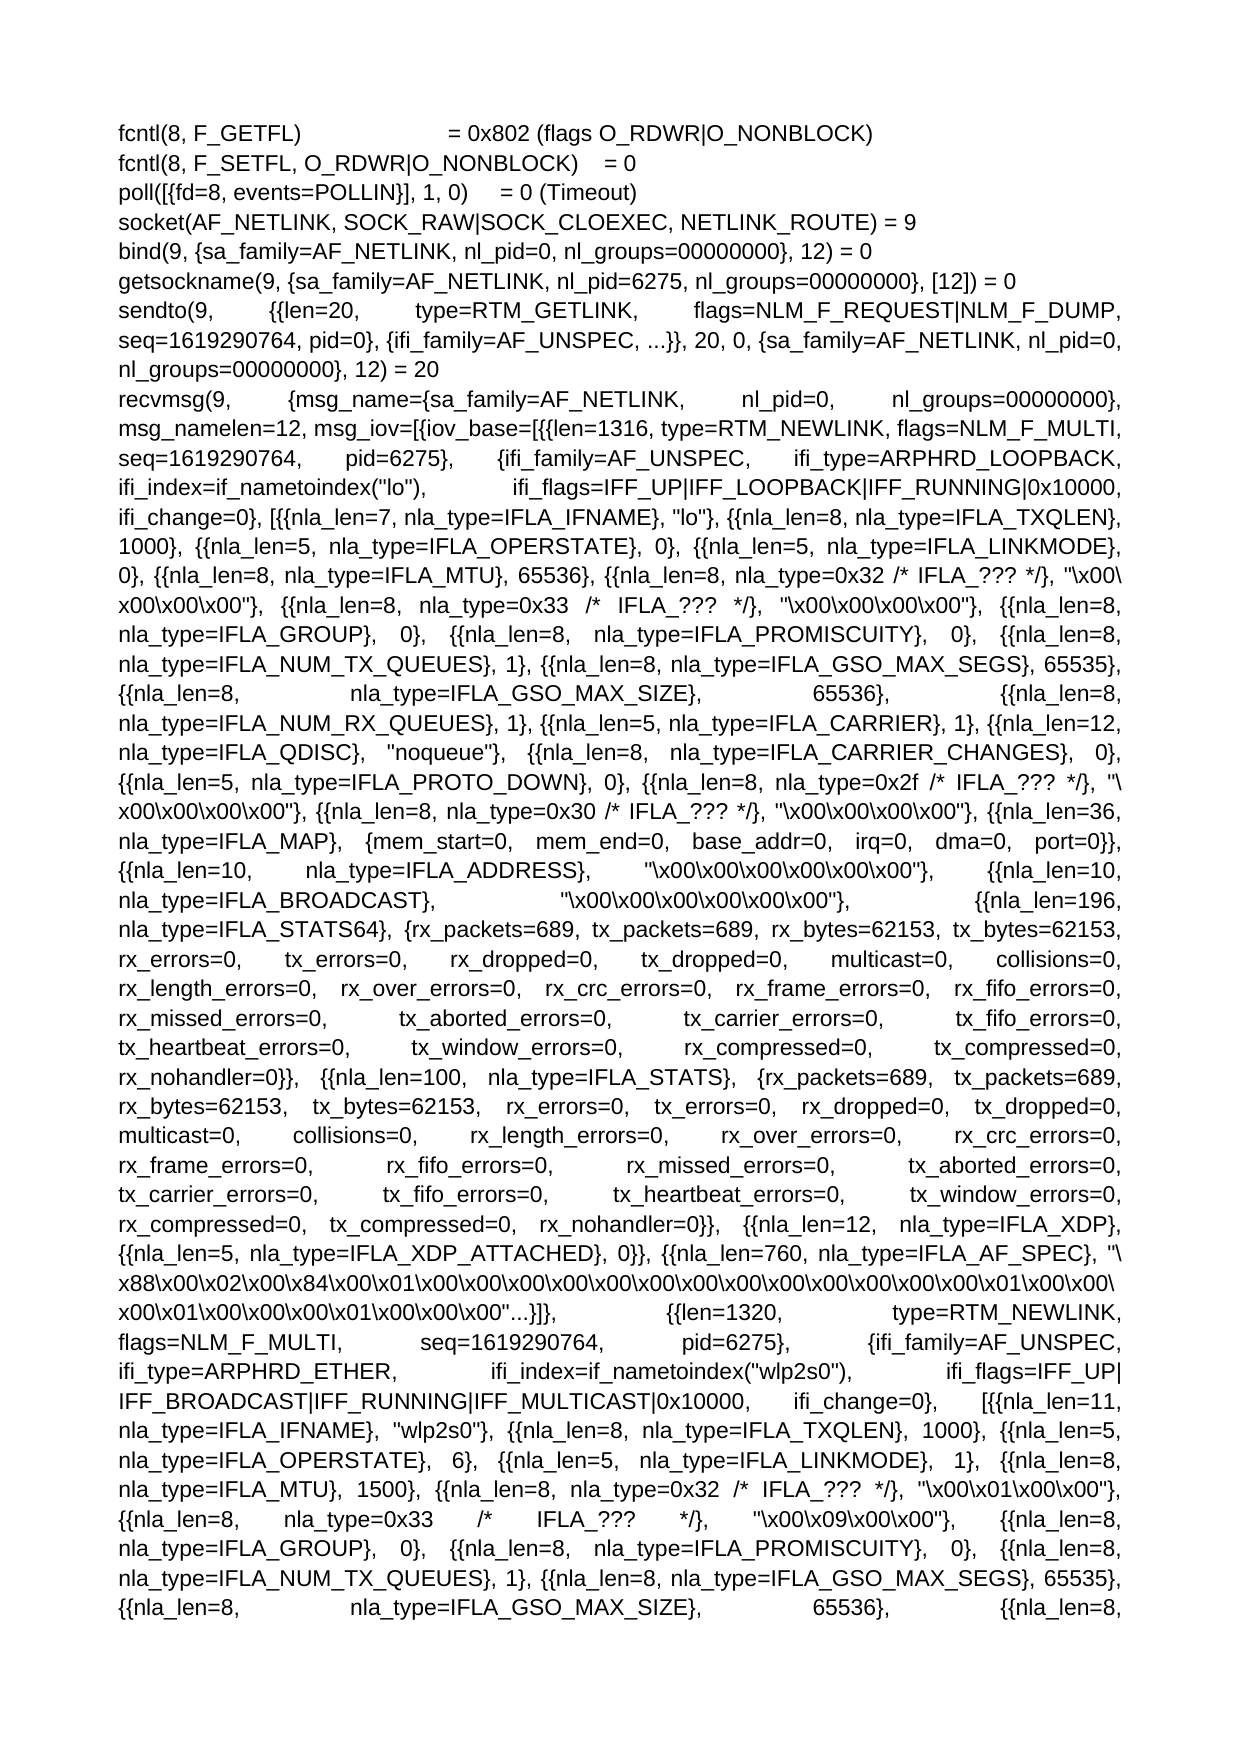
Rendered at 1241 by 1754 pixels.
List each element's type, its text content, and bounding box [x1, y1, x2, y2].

text getsockname(9, {sa_family=AF_NETLINK, nl_pid=6275, nl_groups=00000000}, [12]) = 0 [118, 266, 1122, 295]
text bind(9, {sa_family=AF_NETLINK, nl_pid=0, nl_groups=00000000}, 12) = 0 [118, 236, 1122, 266]
text fcntl(8, F_GETFL) = 0x802 (flags O_RDWR|O_NONBLOCK) [118, 118, 1122, 148]
text poll([{fd=8, events=POLLIN}], 1, 0) = 0 (Timeout) [118, 177, 1122, 207]
text sendto(9, {{len=20, type=RTM_GETLINK, flags=NLM_F_REQUEST|NLM_F_DUMP, seq=1619290764, pid=0}, {ifi_family=AF_UNSPEC, ...}}, 20, 0, {sa_family=AF_NETLINK, nl_pid=0, nl_groups=00000000}, 12) = 20 [118, 295, 1122, 383]
text recvmsg(9, {msg_name={sa_family=AF_NETLINK, nl_pid=0, nl_groups=00000000}, msg_namelen=12, msg_iov=[{iov_base=[{{len=1316, type=RTM_NEWLINK, flags=NLM_F_MULTI, seq=1619290764, pid=6275}, {ifi_family=AF_UNSPEC, ifi_type=ARPHRD_LOOPBACK, ifi_index=if_nametoindex("lo"), ifi_flags=IFF_UP|IFF_LOOPBACK|IFF_RUNNING|0x10000, ifi_change=0}, [{{nla_len=7, nla_type=IFLA_IFNAME}, "lo"}, {{nla_len=8, nla_type=IFLA_TXQLEN}, 1000}, {{nla_len=5, nla_type=IFLA_OPERSTATE}, 0}, {{nla_len=5, nla_type=IFLA_LINKMODE}, 0}, {{nla_len=8, nla_type=IFLA_MTU}, 65536}, {{nla_len=8, nla_type=0x32 /* IFLA_??? */}, "\x00\x00\x00\x00"}, {{nla_len=8, nla_type=0x33 /* IFLA_??? */}, "\x00\x00\x00\x00"}, {{nla_len=8, nla_type=IFLA_GROUP}, 0}, {{nla_len=8, nla_type=IFLA_PROMISCUITY}, 0}, {{nla_len=8, nla_type=IFLA_NUM_TX_QUEUES}, 1}, {{nla_len=8, nla_type=IFLA_GSO_MAX_SEGS}, 65535}, {{nla_len=8, nla_type=IFLA_GSO_MAX_SIZE}, 65536}, {{nla_len=8, nla_type=IFLA_NUM_RX_QUEUES}, 1}, {{nla_len=5, nla_type=IFLA_CARRIER}, 1}, {{nla_len=12, nla_type=IFLA_QDISC}, "noqueue"}, {{nla_len=8, nla_type=IFLA_CARRIER_CHANGES}, 0}, {{nla_len=5, nla_type=IFLA_PROTO_DOWN}, 0}, {{nla_len=8, nla_type=0x2f /* IFLA_??? */}, "\x00\x00\x00\x00"}, {{nla_len=8, nla_type=0x30 /* IFLA_??? */}, "\x00\x00\x00\x00"}, {{nla_len=36, nla_type=IFLA_MAP}, {mem_start=0, mem_end=0, base_addr=0, irq=0, dma=0, port=0}}, {{nla_len=10, nla_type=IFLA_ADDRESS}, "\x00\x00\x00\x00\x00\x00"}, {{nla_len=10, nla_type=IFLA_BROADCAST}, "\x00\x00\x00\x00\x00\x00"}, {{nla_len=196, nla_type=IFLA_STATS64}, {rx_packets=689, tx_packets=689, rx_bytes=62153, tx_bytes=62153, rx_errors=0, tx_errors=0, rx_dropped=0, tx_dropped=0, multicast=0, collisions=0, rx_length_errors=0, rx_over_errors=0, rx_crc_errors=0, rx_frame_errors=0, rx_fifo_errors=0, rx_missed_errors=0, tx_aborted_errors=0, tx_carrier_errors=0, tx_fifo_errors=0, tx_heartbeat_errors=0, tx_window_errors=0, rx_compressed=0, tx_compressed=0, rx_nohandler=0}}, {{nla_len=100, nla_type=IFLA_STATS}, {rx_packets=689, tx_packets=689, rx_bytes=62153, tx_bytes=62153, rx_errors=0, tx_errors=0, rx_dropped=0, tx_dropped=0, multicast=0, collisions=0, rx_length_errors=0, rx_over_errors=0, rx_crc_errors=0, rx_frame_errors=0, rx_fifo_errors=0, rx_missed_errors=0, tx_aborted_errors=0, tx_carrier_errors=0, tx_fifo_errors=0, tx_heartbeat_errors=0, tx_window_errors=0, rx_compressed=0, tx_compressed=0, rx_nohandler=0}}, {{nla_len=12, nla_type=IFLA_XDP}, {{nla_len=5, nla_type=IFLA_XDP_ATTACHED}, 0}}, {{nla_len=760, nla_type=IFLA_AF_SPEC}, "\x88\x00\x02\x00\x84\x00\x01\x00\x00\x00\x00\x00\x00\x00\x00\x00\x00\x00\x00\x00\x01\x00\x00\x00\x01\x00\x00\x00\x01\x00\x00\x00"...}]}, {{len=1320, type=RTM_NEWLINK, flags=NLM_F_MULTI, seq=1619290764, pid=6275}, {ifi_family=AF_UNSPEC, ifi_type=ARPHRD_ETHER, ifi_index=if_nametoindex("wlp2s0"), ifi_flags=IFF_UP|IFF_BROADCAST|IFF_RUNNING|IFF_MULTICAST|0x10000, ifi_change=0}, [{{nla_len=11, nla_type=IFLA_IFNAME}, "wlp2s0"}, {{nla_len=8, nla_type=IFLA_TXQLEN}, 1000}, {{nla_len=5, nla_type=IFLA_OPERSTATE}, 6}, {{nla_len=5, nla_type=IFLA_LINKMODE}, 1}, {{nla_len=8, nla_type=IFLA_MTU}, 1500}, {{nla_len=8, nla_type=0x32 /* IFLA_??? */}, "\x00\x01\x00\x00"}, {{nla_len=8, nla_type=0x33 /* IFLA_??? */}, "\x00\x09\x00\x00"}, {{nla_len=8, nla_type=IFLA_GROUP}, 0}, {{nla_len=8, nla_type=IFLA_PROMISCUITY}, 0}, {{nla_len=8, nla_type=IFLA_NUM_TX_QUEUES}, 1}, {{nla_len=8, nla_type=IFLA_GSO_MAX_SEGS}, 65535}, {{nla_len=8, nla_type=IFLA_GSO_MAX_SIZE}, 65536}, {{nla_len=8, [118, 383, 1122, 1622]
text socket(AF_NETLINK, SOCK_RAW|SOCK_CLOEXEC, NETLINK_ROUTE) = 9 [118, 207, 1122, 236]
text fcntl(8, F_SETFL, O_RDWR|O_NONBLOCK) = 0 [118, 148, 1122, 177]
